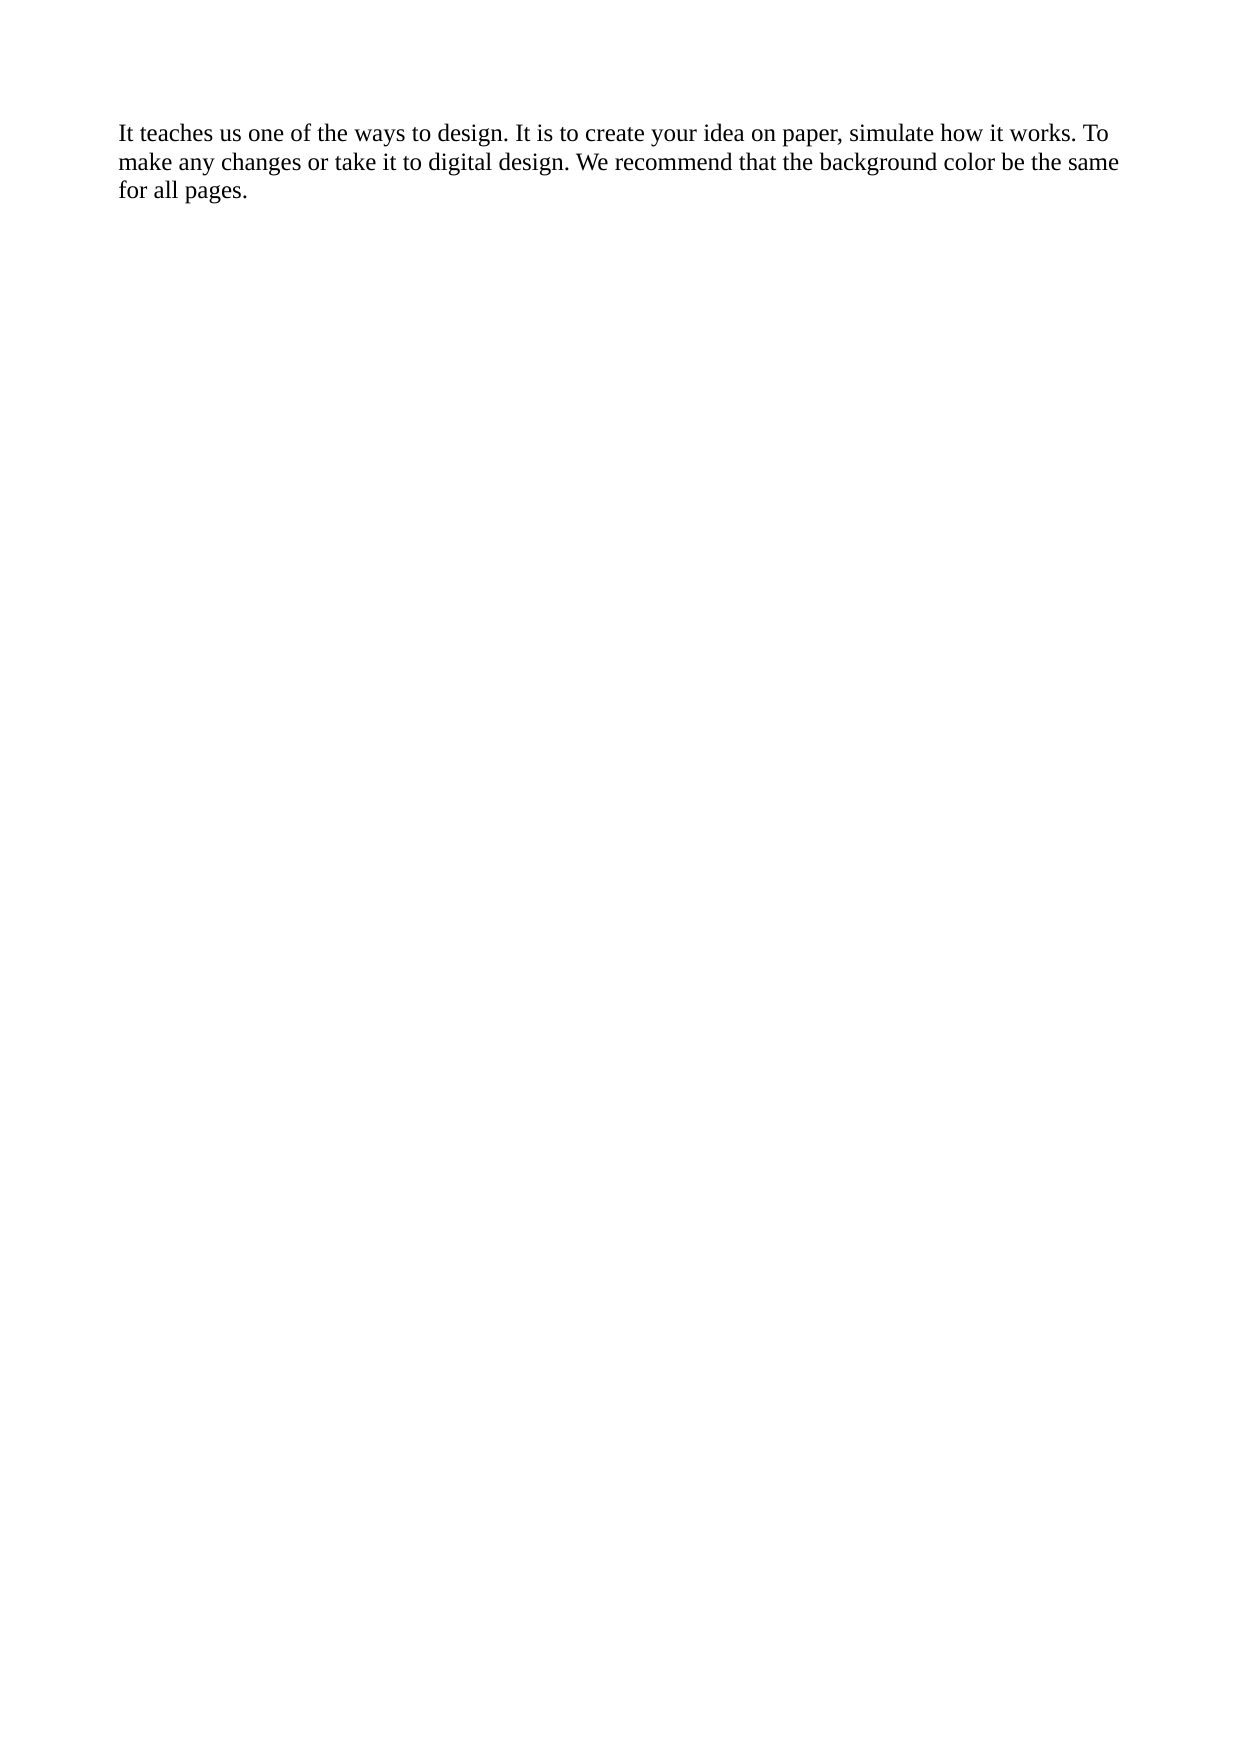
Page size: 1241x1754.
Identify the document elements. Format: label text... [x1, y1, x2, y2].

text It teaches us one of the ways to design. It is to create your idea on paper, simulate how it works. To make any changes or take it to digital design. We recommend that the background color be the same for all pages. [118, 118, 1122, 204]
